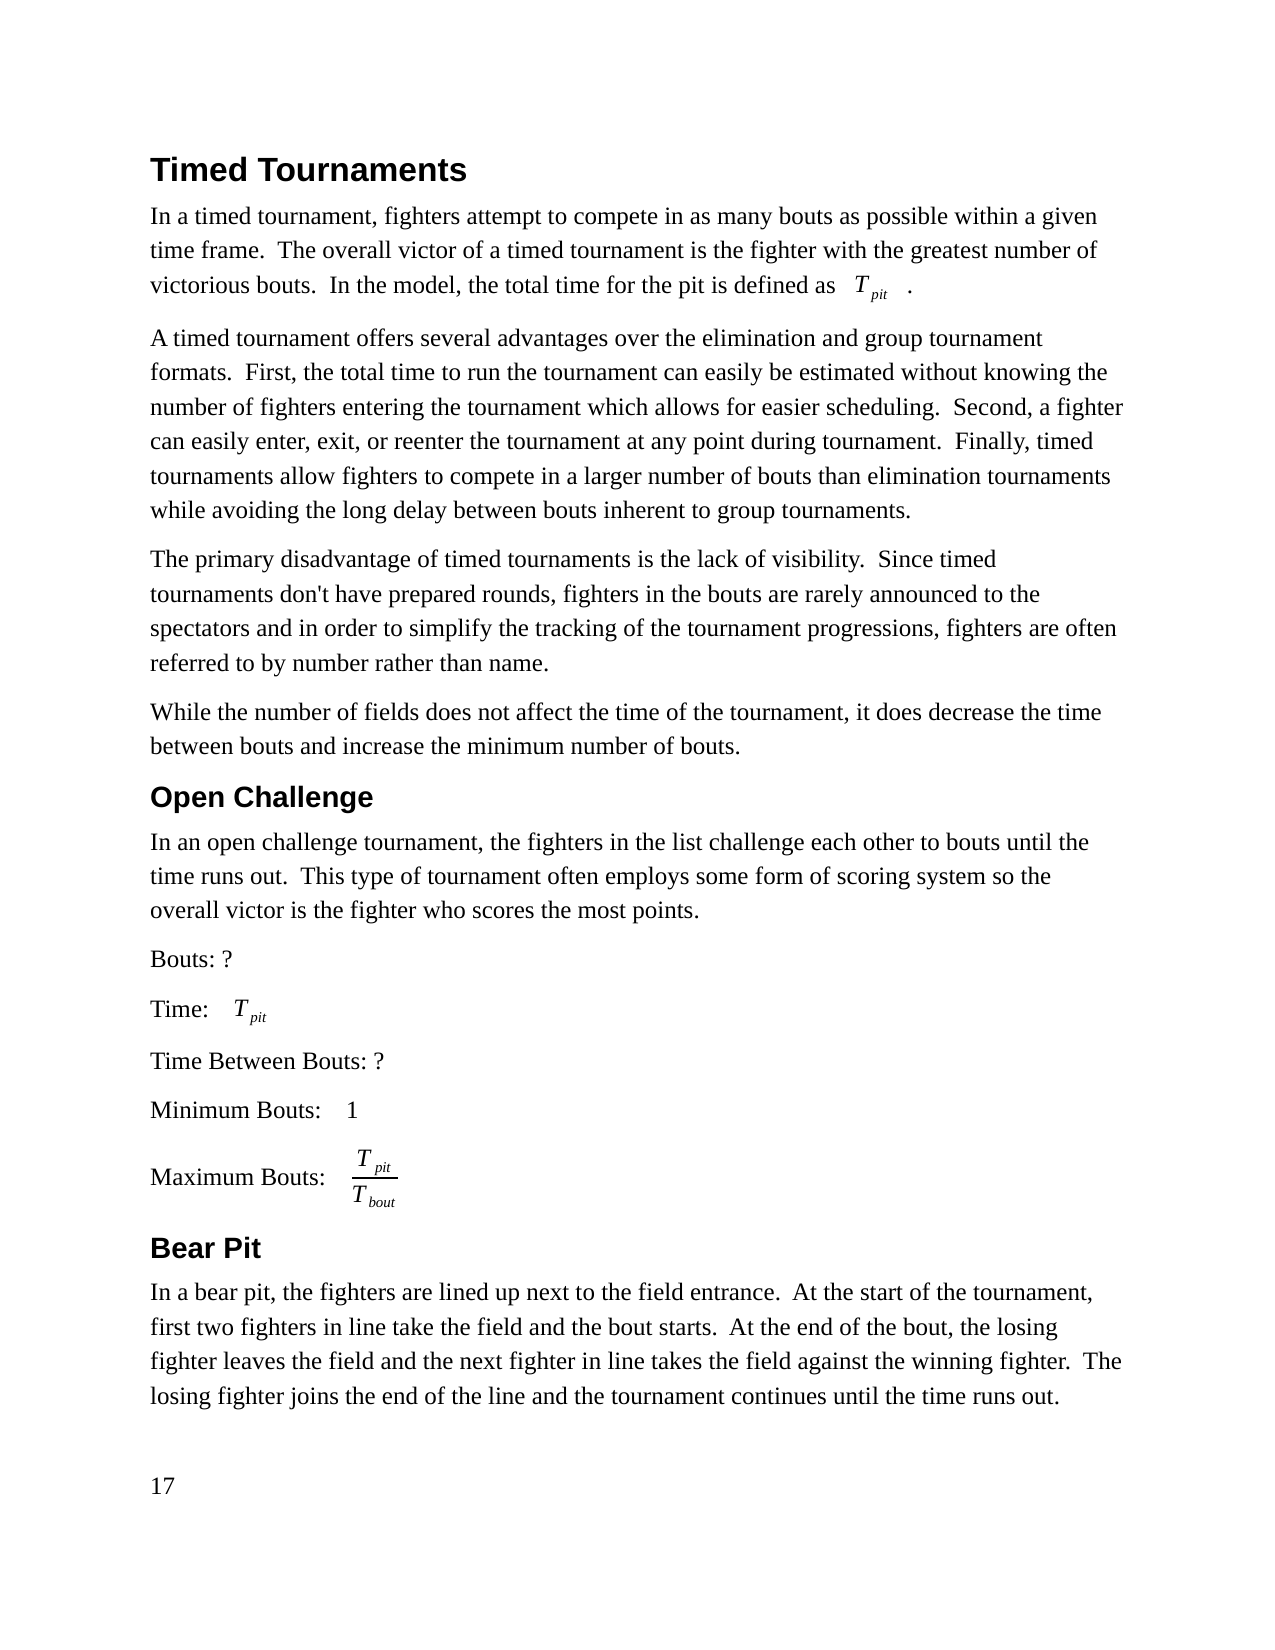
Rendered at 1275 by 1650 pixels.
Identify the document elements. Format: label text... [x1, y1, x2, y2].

text Maximum Bouts: [150, 1144, 1125, 1211]
text The primary disadvantage of timed tournaments is the lack of visibility. Since timed tournaments don't have prepared rounds, fighters in the bouts are rarely announced to the spectators and in order to simplify the tracking of the tournament progressions, fighters are often referred to by number rather than name. [150, 544, 1125, 676]
text In a bear pit, the fighters are lined up next to the field entrance. At the start of the tournament, first two fighters in line take the field and the bout starts. At the end of the bout, the losing fighter leaves the field and the next fighter in line takes the field against the winning fighter. The losing fighter joins the end of the line and the tournament continues until the time runs out. [150, 1277, 1125, 1410]
subtitle Open Challenge [150, 780, 1125, 814]
text In a timed tournament, fighters attempt to compete in as many bouts as possible within a given time frame. The overall victor of a timed tournament is the fighter with the greatest number of victorious bouts. In the model, the total time for the pit is defined as. [150, 201, 1125, 302]
text Time: [150, 994, 1125, 1026]
text In an open challenge tournament, the fighters in the list challenge each other to bouts until the time runs out. This type of tournament often employs some form of scoring system so the overall victor is the fighter who scores the most points. [150, 827, 1125, 924]
text Bouts: ? [150, 944, 1125, 973]
text Time Between Bouts: ? [150, 1046, 1125, 1075]
subtitle Bear Pit [150, 1231, 1125, 1265]
text A timed tournament offers several advantages over the elimination and group tournament formats. First, the total time to run the tournament can easily be estimated without knowing the number of fighters entering the tournament which allows for easier scheduling. Second, a fighter can easily enter, exit, or reenter the tournament at any point during tournament. Finally, timed tournaments allow fighters to compete in a larger number of bouts than elimination tournaments while avoiding the long delay between bouts inherent to group tournaments. [150, 323, 1125, 524]
subtitle Timed Tournaments [150, 150, 1125, 189]
text Minimum Bouts: [150, 1096, 1125, 1124]
text While the number of fields does not affect the time of the tournament, it does decrease the time between bouts and increase the minimum number of bouts. [150, 697, 1125, 760]
